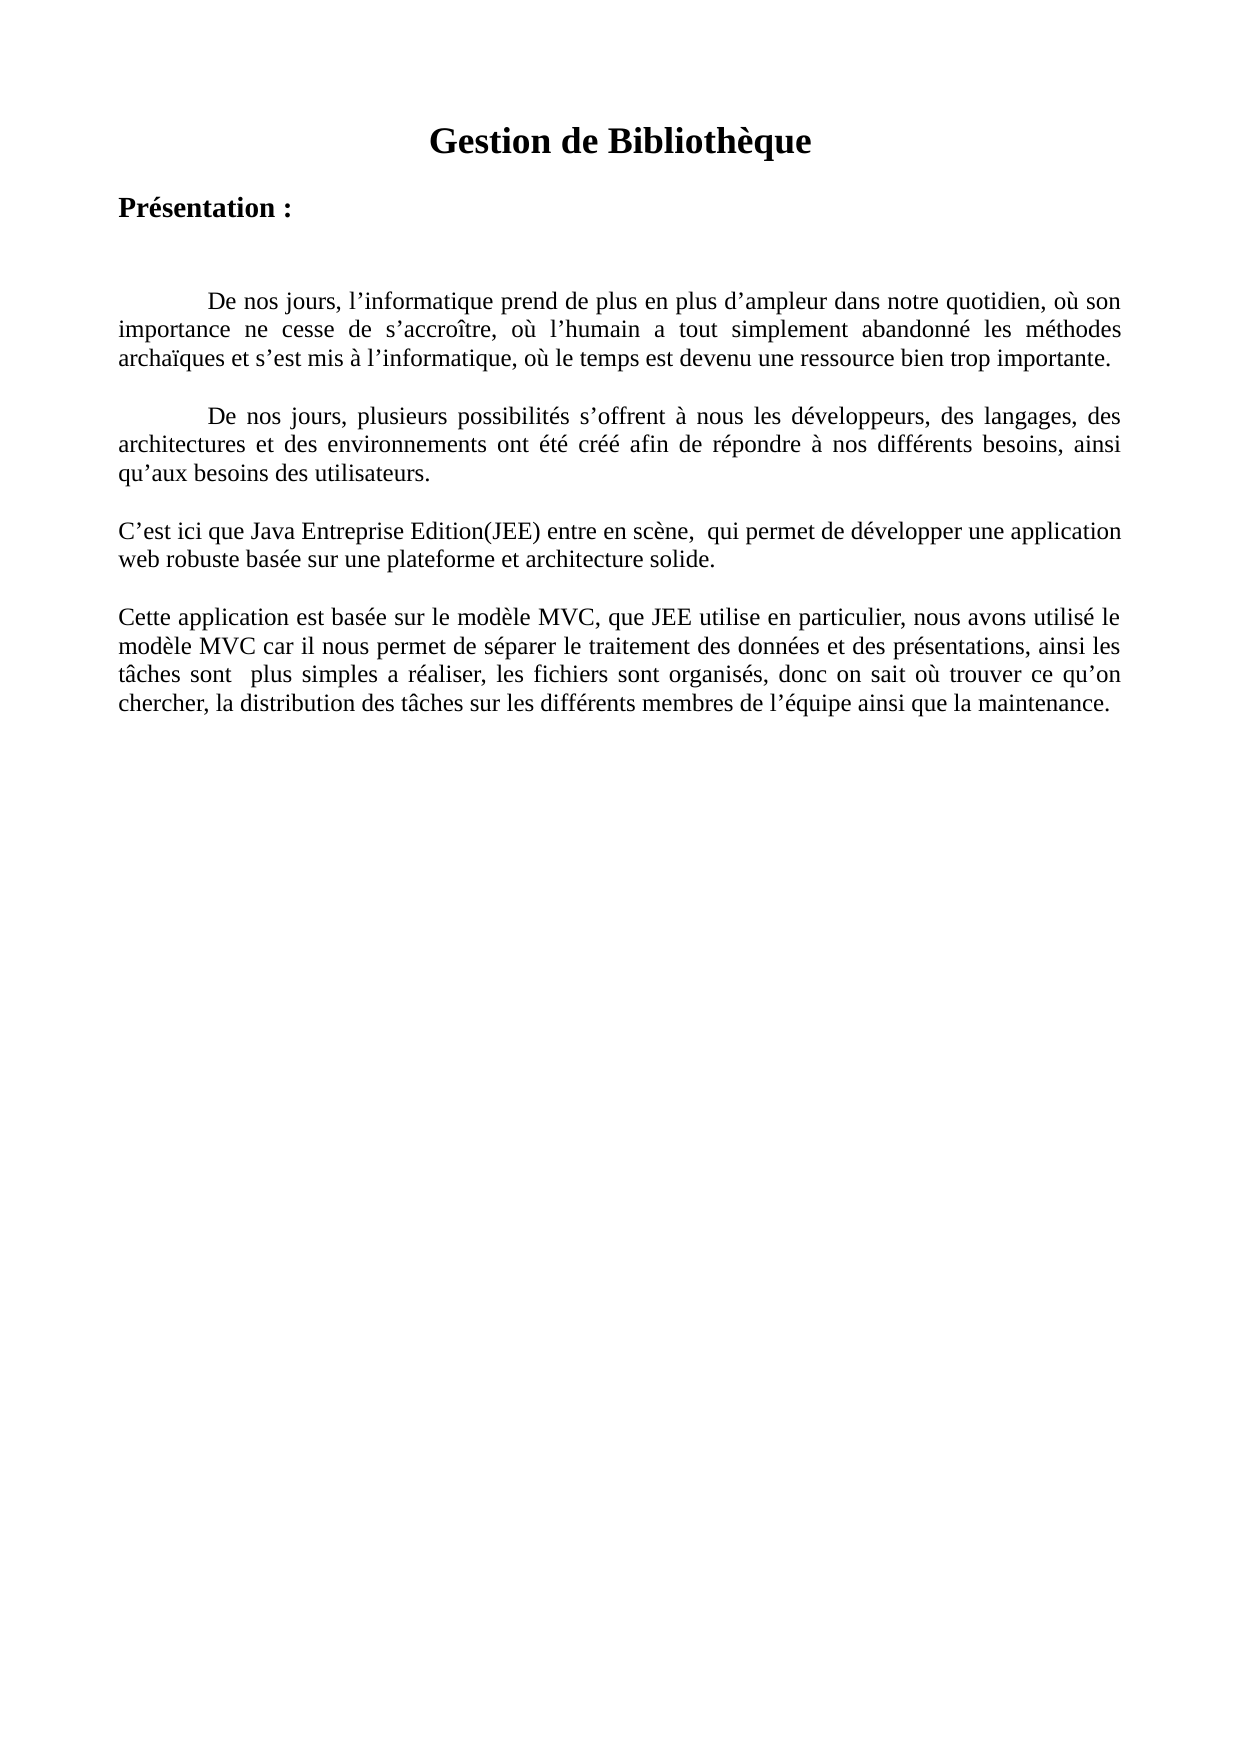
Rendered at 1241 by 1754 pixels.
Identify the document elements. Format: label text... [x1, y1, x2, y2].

text De nos jours, plusieurs possibilités s’offrent à nous les développeurs, des langages, des architectures et des environnements ont été créé afin de répondre à nos différents besoins, ainsi qu’aux besoins des utilisateurs. [118, 401, 1122, 487]
text Cette application est basée sur le modèle MVC, que JEE utilise en particulier, nous avons utilisé le modèle MVC car il nous permet de séparer le traitement des données et des présentations, ainsi les tâches sont plus simples a réaliser, les fichiers sont organisés, donc on sait où trouver ce qu’on chercher, la distribution des tâches sur les différents membres de l’équipe ainsi que la maintenance. [118, 602, 1122, 717]
text De nos jours, l’informatique prend de plus en plus d’ampleur dans notre quotidien, où son importance ne cesse de s’accroître, où l’humain a tout simplement abandonné les méthodes archaïques et s’est mis à l’informatique, où le temps est devenu une ressource bien trop importante. [118, 286, 1122, 372]
text Gestion de Bibliothèque [118, 118, 1122, 161]
text C’est ici que Java Entreprise Edition(JEE) entre en scène, qui permet de développer une application web robuste basée sur une plateforme et architecture solide. [118, 516, 1122, 573]
text Présentation : [118, 190, 1122, 223]
